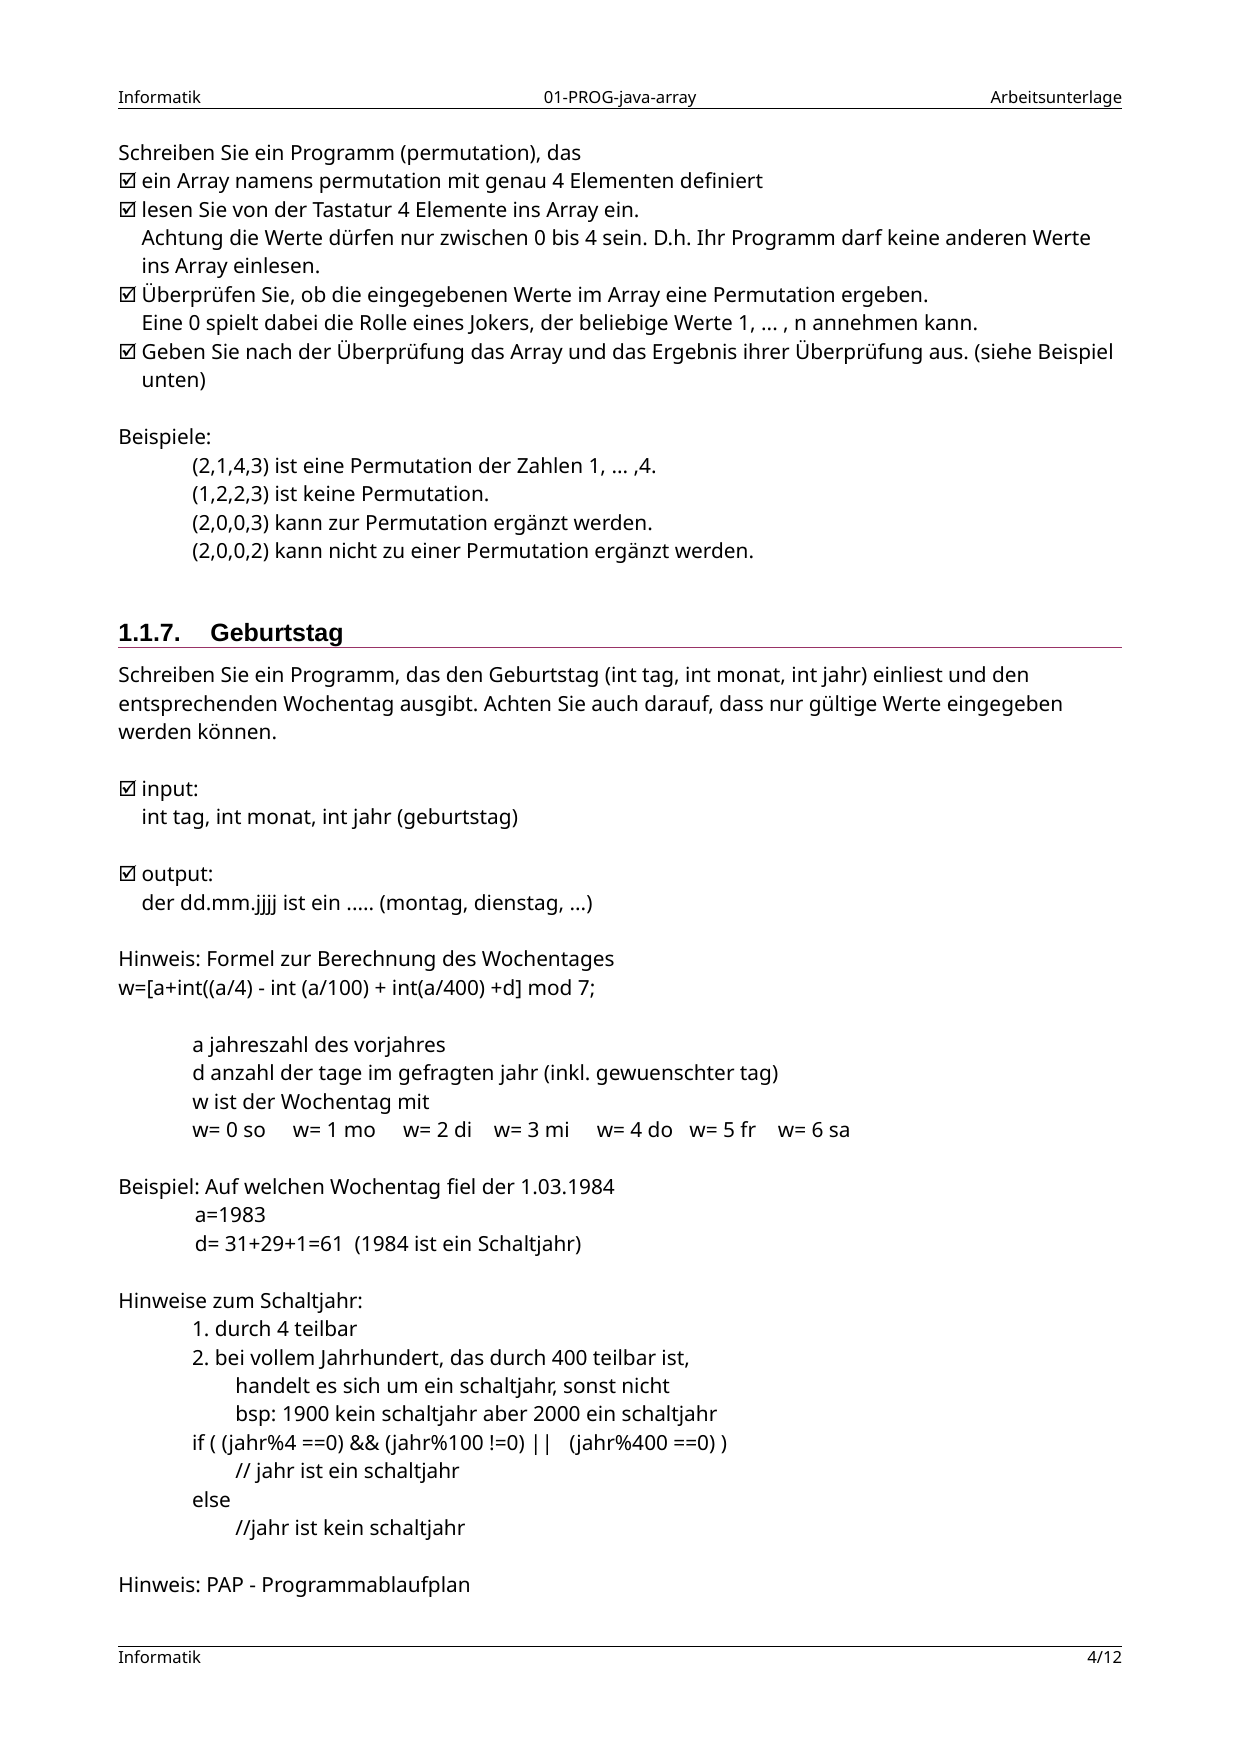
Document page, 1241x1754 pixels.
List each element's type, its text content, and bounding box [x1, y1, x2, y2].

text w= 0 so w= 1 mo w= 2 di w= 3 mi w= 4 do w= 5 fr w= 6 sa [118, 1115, 1122, 1144]
text 1. durch 4 teilbar [192, 1314, 1122, 1343]
text Hinweis: Formel zur Berechnung des Wochentages [118, 944, 1122, 973]
text w=[a+int((a/4) - int (a/100) + int(a/400) +d] mod 7; [118, 973, 1122, 1001]
text (2,1,4,3) ist eine Permutation der Zahlen 1, ... ,4. [118, 451, 1122, 479]
text Schreiben Sie ein Programm, das den Geburtstag (int tag, int monat, int jahr) einliest und den entsprechenden Wochentag ausgibt. Achten Sie auch darauf, dass nur gültige Werte eingegeben werden können. [118, 660, 1122, 746]
list Überprüfen Sie, ob die eingegebenen Werte im Array eine Permutation ergeben. Eine 0 spielt dabei die Rolle eines Jokers, der beliebige Werte 1, ... , n annehmen kann. [118, 280, 1122, 337]
text bsp: 1900 kein schaltjahr aber 2000 ein schaltjahr [192, 1399, 1122, 1428]
text d anzahl der tage im gefragten jahr (inkl. gewuenschter tag) [118, 1058, 1122, 1087]
text d= 31+29+1=61 (1984 ist ein Schaltjahr) [194, 1229, 1122, 1257]
text Beispiele: [118, 422, 1122, 451]
text (1,2,2,3) ist keine Permutation. [118, 479, 1122, 508]
text // jahr ist ein schaltjahr [192, 1456, 1122, 1485]
list output: der dd.mm.jjjj ist ein ..... (montag, dienstag, ...) [118, 859, 1122, 916]
text Hinweis: PAP - Programmablaufplan [118, 1570, 1122, 1599]
text else [192, 1485, 1122, 1513]
text Schreiben Sie ein Programm (permutation), das [118, 138, 1122, 166]
subtitle Geburtstag [118, 618, 1122, 647]
text if ( (jahr%4 ==0) && (jahr%100 !=0) || (jahr%400 ==0) ) [192, 1428, 1122, 1456]
text Beispiel: Auf welchen Wochentag fiel der 1.03.1984 [118, 1172, 1122, 1201]
text //jahr ist kein schaltjahr [192, 1513, 1122, 1542]
list Geben Sie nach der Überprüfung das Array und das Ergebnis ihrer Überprüfung aus. (siehe Beispiel unten) [118, 337, 1122, 394]
text Hinweise zum Schaltjahr: [118, 1286, 1122, 1314]
text (2,0,0,2) kann nicht zu einer Permutation ergänzt werden. [118, 536, 1122, 564]
text a jahreszahl des vorjahres [118, 1030, 1122, 1058]
text w ist der Wochentag mit [118, 1087, 1122, 1115]
text (2,0,0,3) kann zur Permutation ergänzt werden. [118, 508, 1122, 536]
list ein Array namens permutation mit genau 4 Elementen definiert [118, 166, 1122, 195]
text a=1983 [194, 1201, 1122, 1229]
text handelt es sich um ein schaltjahr, sonst nicht [192, 1371, 1122, 1399]
list input: int tag, int monat, int jahr (geburtstag) [118, 774, 1122, 859]
list lesen Sie von der Tastatur 4 Elemente ins Array ein. Achtung die Werte dürfen nur zwischen 0 bis 4 sein. D.h. Ihr Programm darf keine anderen Werte ins Array einlesen. [118, 195, 1122, 280]
text 2. bei vollem Jahrhundert, das durch 400 teilbar ist, [192, 1343, 1122, 1371]
